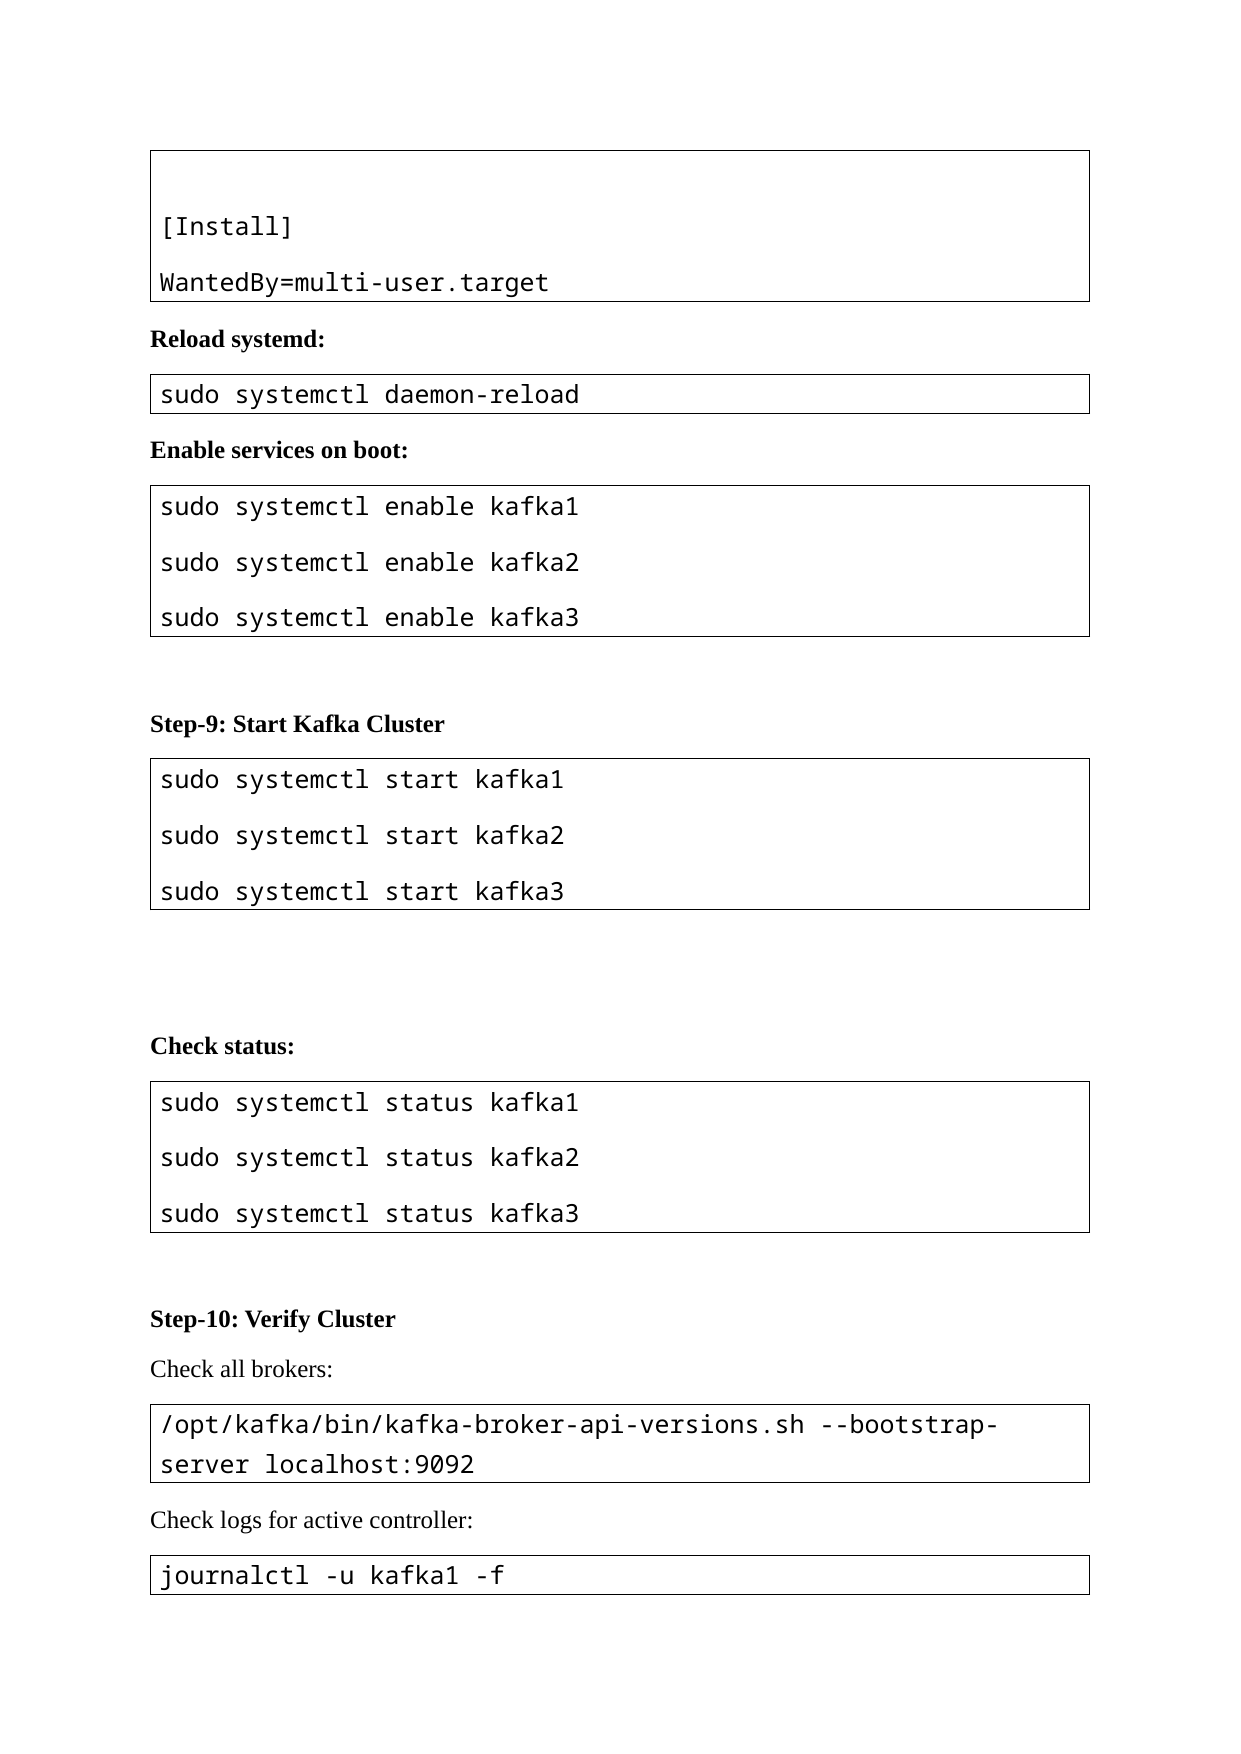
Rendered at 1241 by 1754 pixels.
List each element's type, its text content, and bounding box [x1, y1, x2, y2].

text journalctl -u kafka1 -f [151, 1556, 1089, 1594]
text Step-9: Start Kafka Cluster [150, 709, 1090, 737]
text Check logs for active controller: [150, 1505, 1090, 1534]
text sudo systemctl start kafka1 [151, 759, 1089, 796]
text sudo systemctl enable kafka1 [151, 486, 1089, 522]
text sudo systemctl enable kafka3 [151, 597, 1089, 636]
text sudo systemctl status kafka1 [151, 1082, 1089, 1118]
text sudo systemctl status kafka2 [151, 1137, 1089, 1174]
text Check all brokers: [150, 1354, 1090, 1383]
text sudo systemctl status kafka3 [151, 1193, 1089, 1232]
text Reload systemd: [150, 324, 1090, 352]
text Step-10: Verify Cluster [150, 1304, 1090, 1333]
text sudo systemctl start kafka3 [151, 870, 1089, 909]
text Enable services on boot: [150, 436, 1090, 464]
text WantedBy=multi-user.target [151, 262, 1089, 301]
text [Install] [151, 206, 1089, 243]
text sudo systemctl daemon-reload [151, 375, 1089, 413]
text sudo systemctl start kafka2 [151, 814, 1089, 851]
text sudo systemctl enable kafka2 [151, 541, 1089, 578]
text Check status: [150, 1031, 1090, 1060]
text /opt/kafka/bin/kafka-broker-api-versions.sh --bootstrap-server localhost:9092 [151, 1405, 1089, 1482]
